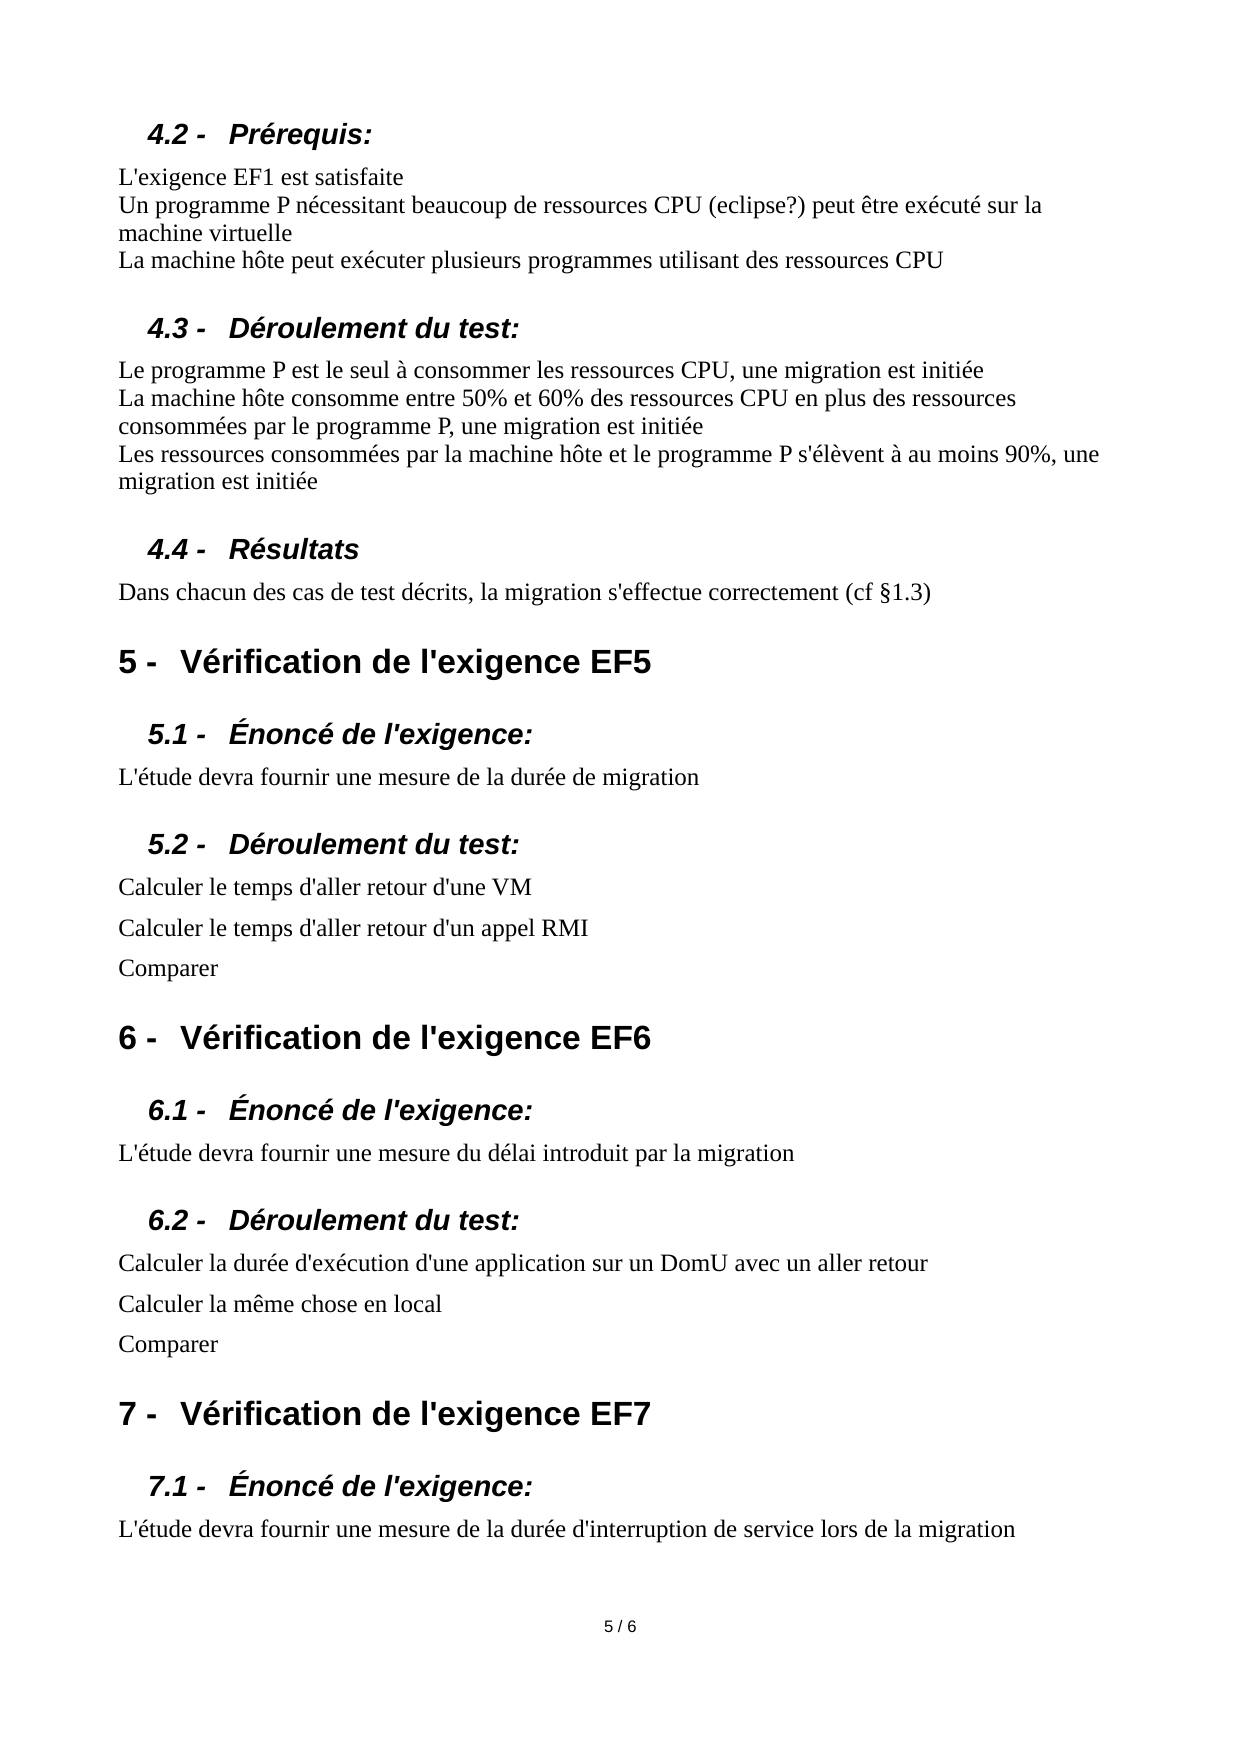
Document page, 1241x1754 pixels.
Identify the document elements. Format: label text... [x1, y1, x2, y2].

text L'étude devra fournir une mesure de la durée d'interruption de service lors de la migration [118, 1515, 1122, 1543]
text L'étude devra fournir une mesure de la durée de migration [118, 763, 1122, 791]
subtitle Vérification de l'exigence EF5 [118, 643, 1122, 681]
subtitle Vérification de l'exigence EF7 [118, 1395, 1122, 1433]
text L'étude devra fournir une mesure du délai introduit par la migration [118, 1139, 1122, 1167]
text Calculer la durée d'exécution d'une application sur un DomU avec un aller retour [118, 1249, 1122, 1277]
subtitle Énoncé de l'exigence: [148, 1470, 1122, 1503]
subtitle Énoncé de l'exigence: [148, 1094, 1122, 1127]
subtitle Déroulement du test: [148, 312, 1122, 344]
subtitle Vérification de l'exigence EF6 [118, 1019, 1122, 1057]
text Calculer la même chose en local [118, 1290, 1122, 1317]
subtitle Prérequis: [148, 118, 1122, 151]
text L'exigence EF1 est satisfaite Un programme P nécessitant beaucoup de ressources CPU (eclipse?) peut être exécuté sur la machine virtuelle La machine hôte peut exécuter plusieurs programmes utilisant des ressources CPU [118, 163, 1122, 274]
text Dans chacun des cas de test décrits, la migration s'effectue correctement (cf §1.3) [118, 578, 1122, 606]
subtitle Déroulement du test: [148, 828, 1122, 861]
subtitle Résultats [148, 533, 1122, 565]
text Comparer [118, 1330, 1122, 1358]
text Calculer le temps d'aller retour d'un appel RMI [118, 914, 1122, 941]
text Le programme P est le seul à consommer les ressources CPU, une migration est initiée La machine hôte consomme entre 50% et 60% des ressources CPU en plus des ressources consommées par le programme P, une migration est initiée Les ressources consommées par la machine hôte et le programme P s'élèvent à au moins 90%, une migration est initiée [118, 357, 1122, 495]
subtitle Énoncé de l'exigence: [148, 718, 1122, 751]
text Calculer le temps d'aller retour d'une VM [118, 873, 1122, 901]
subtitle Déroulement du test: [148, 1204, 1122, 1237]
text Comparer [118, 954, 1122, 982]
